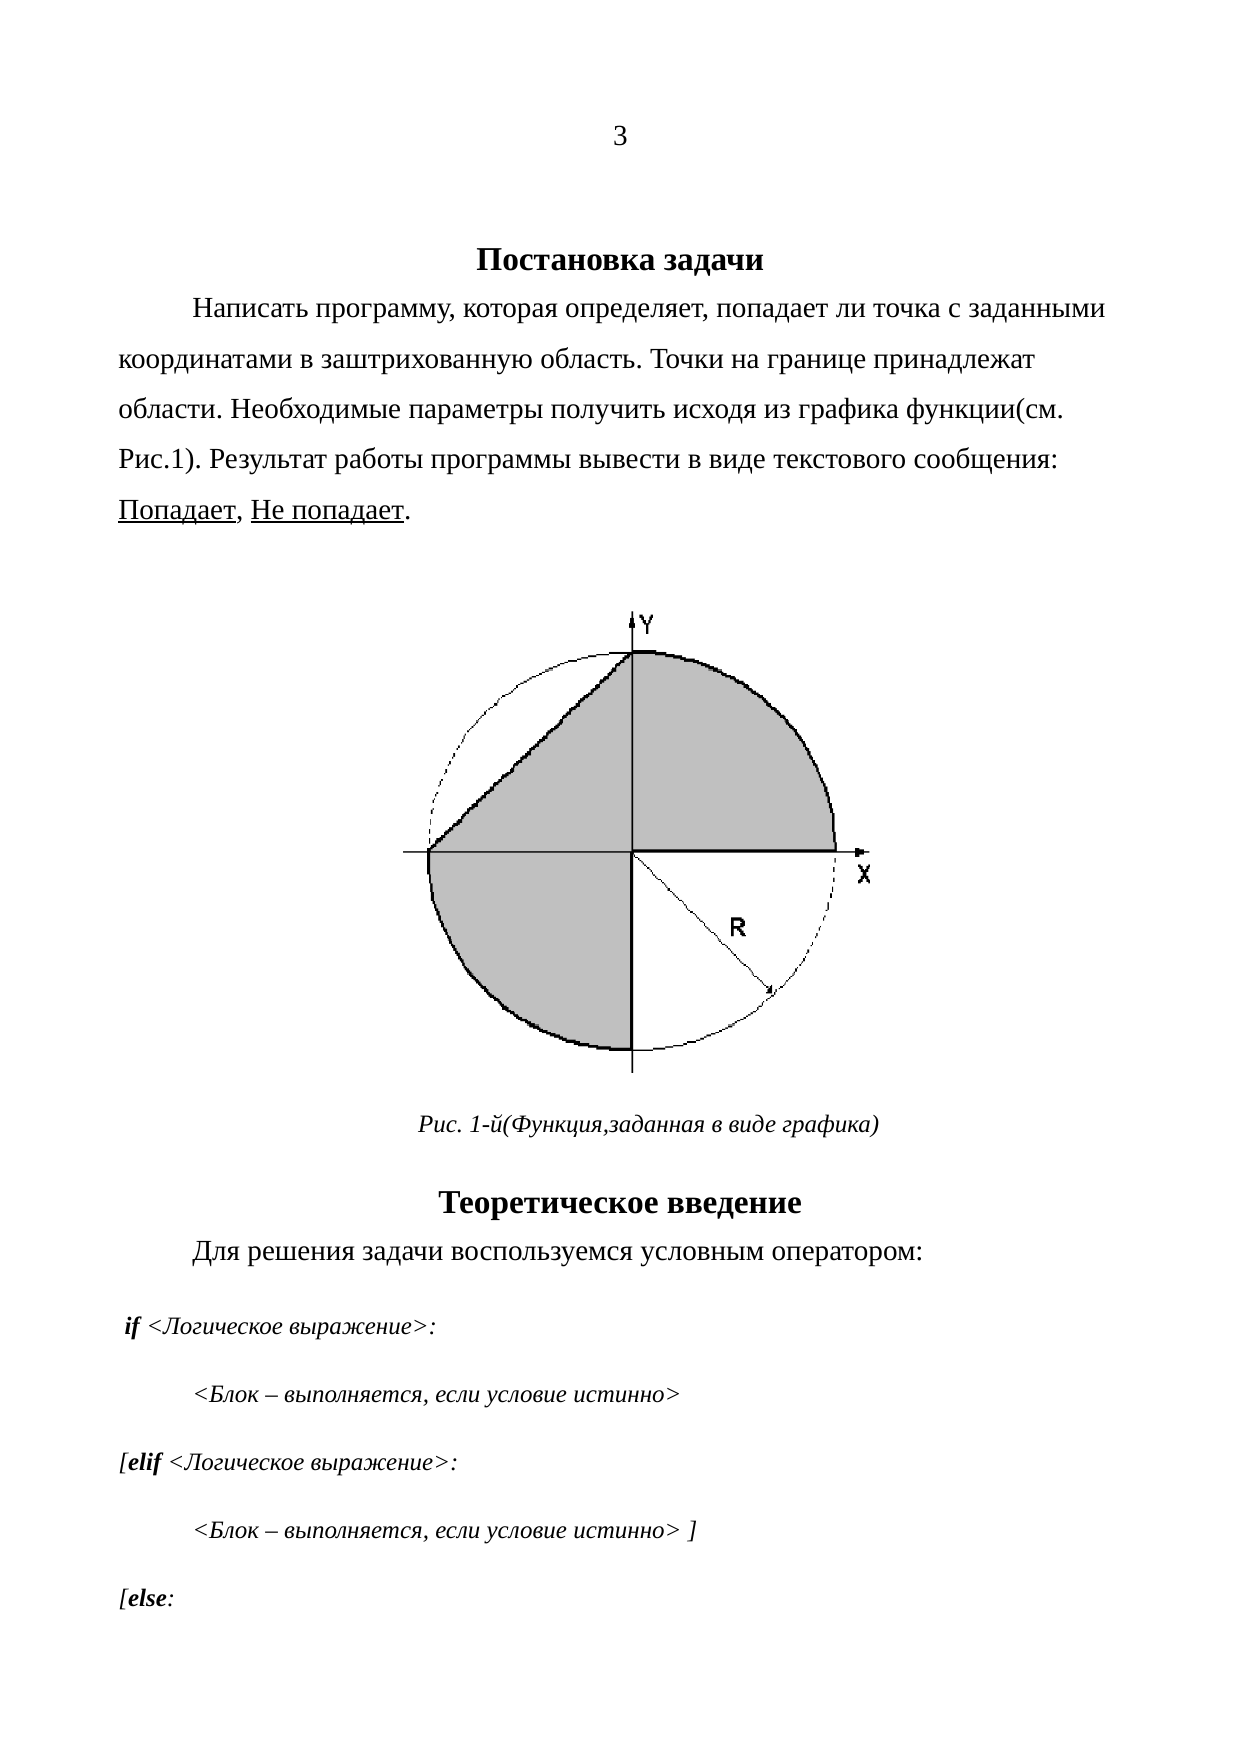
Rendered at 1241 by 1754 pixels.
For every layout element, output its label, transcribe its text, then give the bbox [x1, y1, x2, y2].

picture [228, 569, 1072, 1110]
text [else: [118, 1583, 1122, 1612]
subtitle Теоретическое введение [118, 1183, 1122, 1221]
text Написать программу, которая определяет, попадает ли точка с заданными координатами в заштрихованную область. Точки на границе принадлежат области. Необходимые параметры получить исходя из графика функции(см. Рис.1). Результат работы программы вывести в виде текстового сообщения: Попадает, Не попадает. [118, 291, 1122, 525]
text Для решения задачи воспользуемся условным оператором: [118, 1233, 1122, 1267]
subtitle Постановка задачи [118, 240, 1122, 278]
text Рис. 1-й(Функция,заданная в виде графика) [118, 569, 1181, 1138]
text [elif <Логическое выражение>: [118, 1447, 1122, 1476]
text <Блок – выполняется, если условие истинно> [118, 1379, 1122, 1408]
text <Блок – выполняется, если условие истинно> ] [118, 1515, 1122, 1544]
text if <Логическое выражение>: [118, 1311, 1122, 1340]
